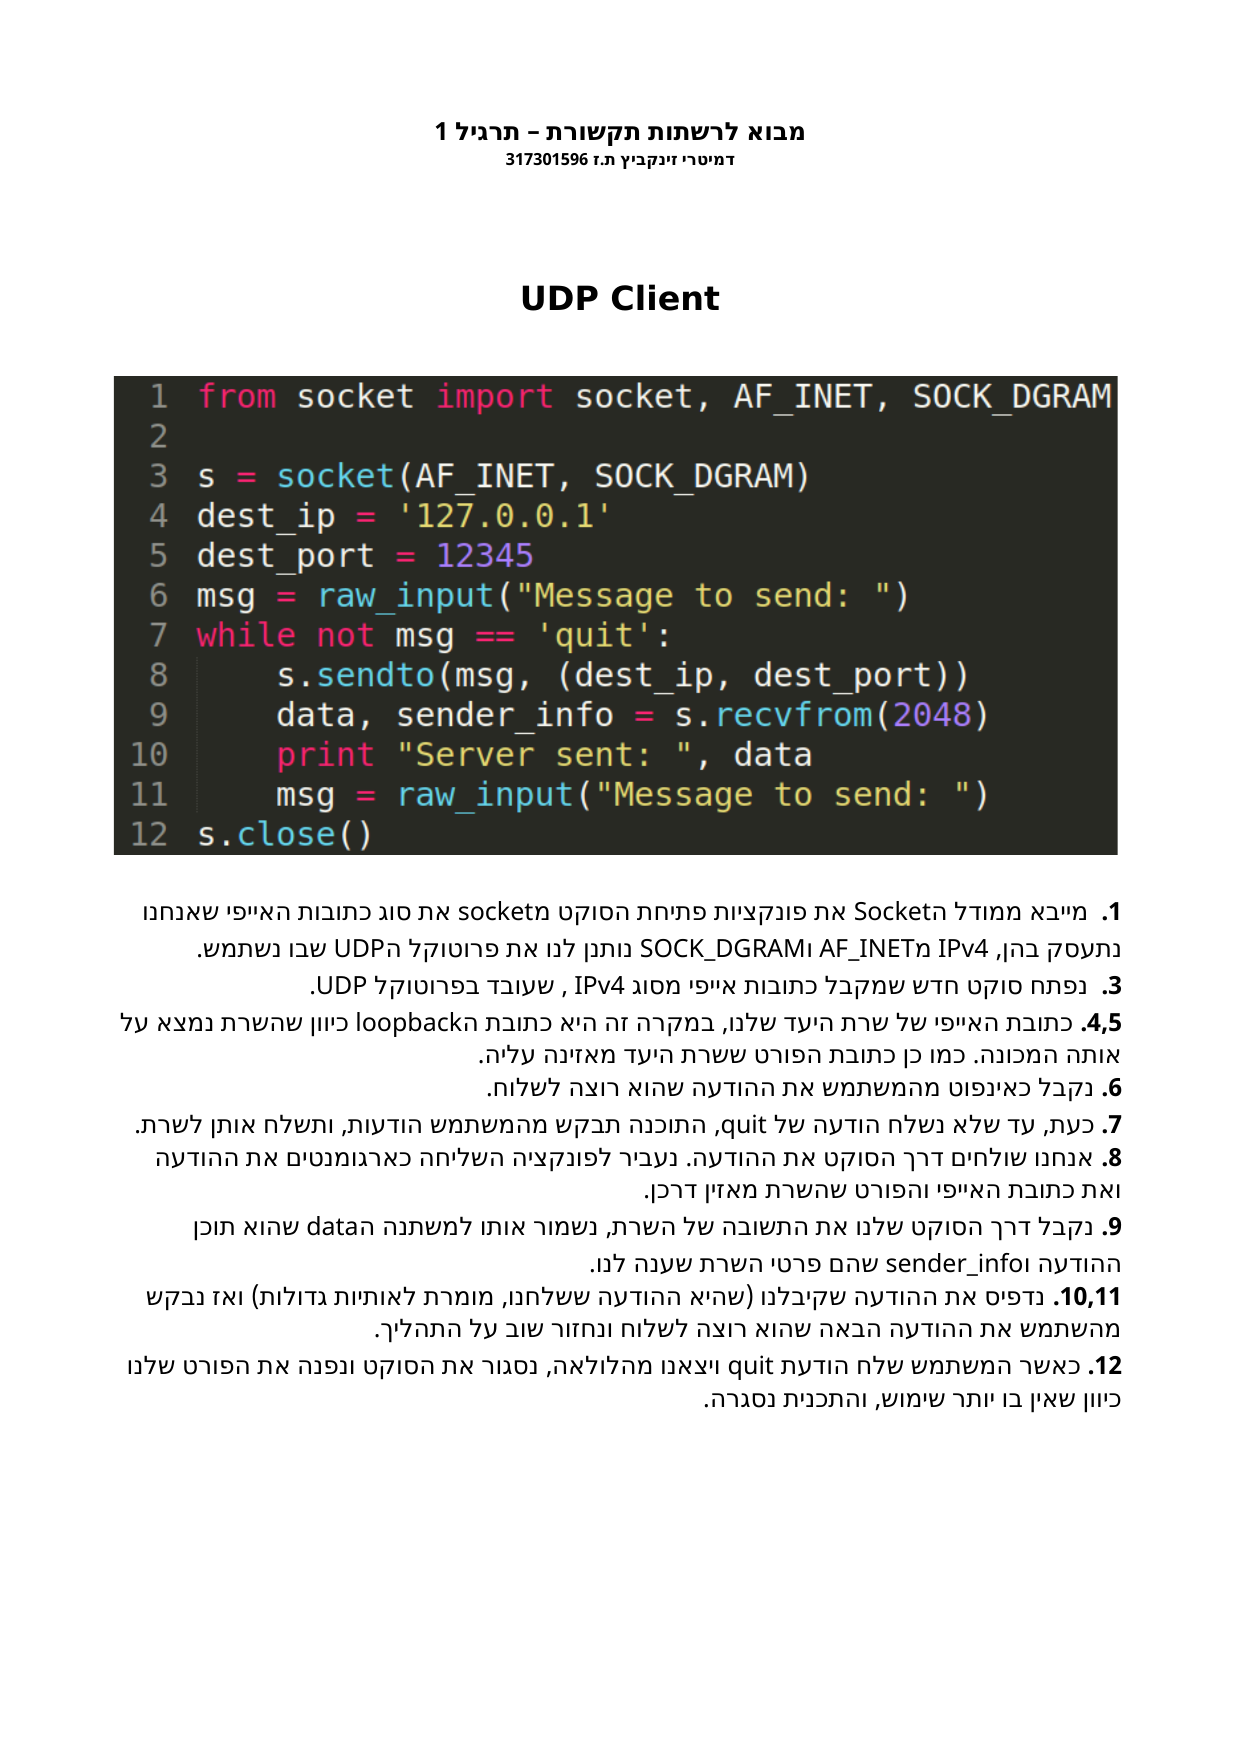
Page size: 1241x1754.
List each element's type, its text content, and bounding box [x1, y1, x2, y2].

text 3. נפתח סוקט חדש שמקבל כתובות אייפי מסוג IPv4 , שעובד בפרוטוקל UDP. [118, 967, 1122, 1004]
text 6. נקבל כאינפוט מהמשתמש את ההודעה שהוא רוצה לשלוח. [118, 1074, 1122, 1107]
text 7. כעת, עד שלא נשלח הודעה של quit, התוכנה תבקש מהמשתמש הודעות, ותשלח אותן לשרת. [118, 1107, 1122, 1144]
text 12. כאשר המשתמש שלח הודעת quit ויצאנו מהלולאה, נסגור את הסוקט ונפנה את הפורט שלנו כיוון שאין בו יותר שימוש, והתכנית נסגרה. [118, 1348, 1122, 1418]
text 10,11. נדפיס את ההודעה שקיבלנו (שהיא ההודעה ששלחנו, מומרת לאותיות גדולות) ואז נבקש מהשתמש את ההודעה הבאה שהוא רוצה לשלוח ונחזור שוב על התהליך. [118, 1283, 1122, 1348]
text 4,5. כתובת האייפי של שרת היעד שלנו, במקרה זה היא כתובת הloopback כיוון שהשרת נמצא על אותה המכונה. כמו כן כתובת הפורט ששרת היעד מאזינה עליה. [118, 1004, 1122, 1074]
text UDP Client [118, 280, 1122, 318]
text 1. מייבא ממודל הSocket את פונקציות פתיחת הסוקט מsocket את סוג כתובות האייפי שאנחנו נתעסק בהן, IPv4 מAF_INET וSOCK_DGRAM נותנן לנו את פרוטוקל הUDP שבו נשתמש. [118, 893, 1122, 967]
text 9. נקבל דרך הסוקט שלנו את התשובה של השרת, נשמור אותו למשתנה הdata שהוא תוכן ההודעה וsender_info שהם פרטי השרת שענה לנו. [118, 1209, 1122, 1283]
text 8. אנחנו שולחים דרך הסוקט את ההודעה. נעביר לפונקציה השליחה כארגומנטים את ההודעה ואת כתובת האייפי והפורט שהשרת מאזין דרכן. [118, 1144, 1122, 1209]
picture [113, 376, 1118, 855]
